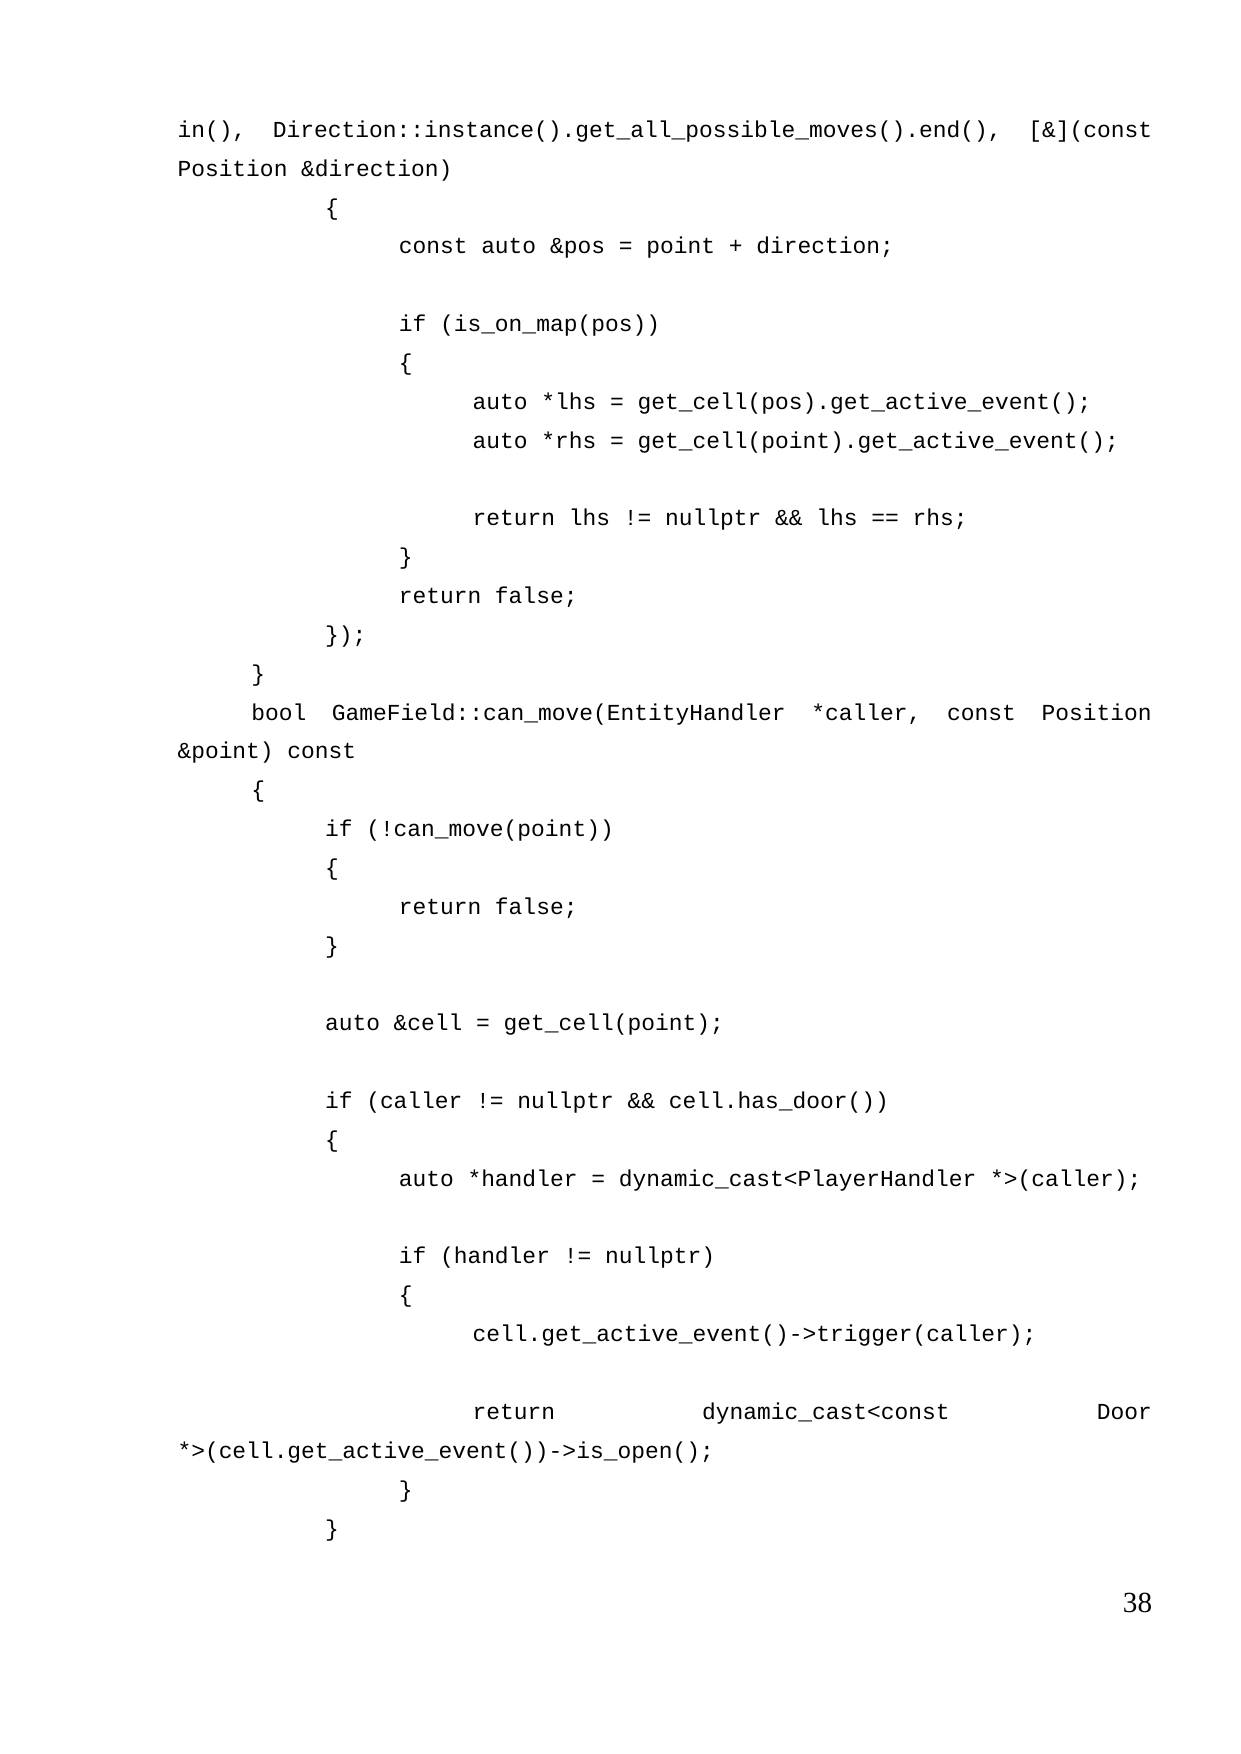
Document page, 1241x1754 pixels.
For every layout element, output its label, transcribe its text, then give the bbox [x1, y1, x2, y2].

text }); [177, 623, 1152, 649]
text if (caller != nullptr && cell.has_door()) [177, 1089, 1152, 1115]
text auto &cell = get_cell(point); [177, 1012, 1152, 1038]
text const auto &pos = point + direction; [177, 235, 1152, 261]
text return false; [177, 895, 1152, 921]
text } [177, 934, 1152, 960]
text return false; [177, 584, 1152, 610]
text { [177, 196, 1152, 222]
text cell.get_active_event()->trigger(caller); [177, 1323, 1152, 1348]
text } [177, 662, 1152, 688]
text if (!can_move(point)) [177, 817, 1152, 843]
text if (is_on_map(pos)) [177, 312, 1152, 338]
text { [177, 1284, 1152, 1310]
text { [177, 856, 1152, 882]
text { [177, 779, 1152, 804]
text in(), Direction::instance().get_all_possible_moves().end(), [&](const Position &direction) [177, 118, 1152, 183]
text bool GameField::can_move(EntityHandler *caller, const Position &point) const [177, 701, 1152, 766]
text { [177, 1128, 1152, 1154]
text } [177, 546, 1152, 571]
text return lhs != nullptr && lhs == rhs; [177, 507, 1152, 533]
text } [177, 1517, 1152, 1543]
text if (handler != nullptr) [177, 1245, 1152, 1271]
text auto *lhs = get_cell(pos).get_active_event(); [177, 390, 1152, 416]
text { [177, 351, 1152, 377]
text auto *handler = dynamic_cast<PlayerHandler *>(caller); [177, 1167, 1152, 1193]
text return dynamic_cast<const Door *>(cell.get_active_event())->is_open(); [177, 1400, 1152, 1465]
text auto *rhs = get_cell(point).get_active_event(); [177, 429, 1152, 455]
text } [177, 1478, 1152, 1504]
